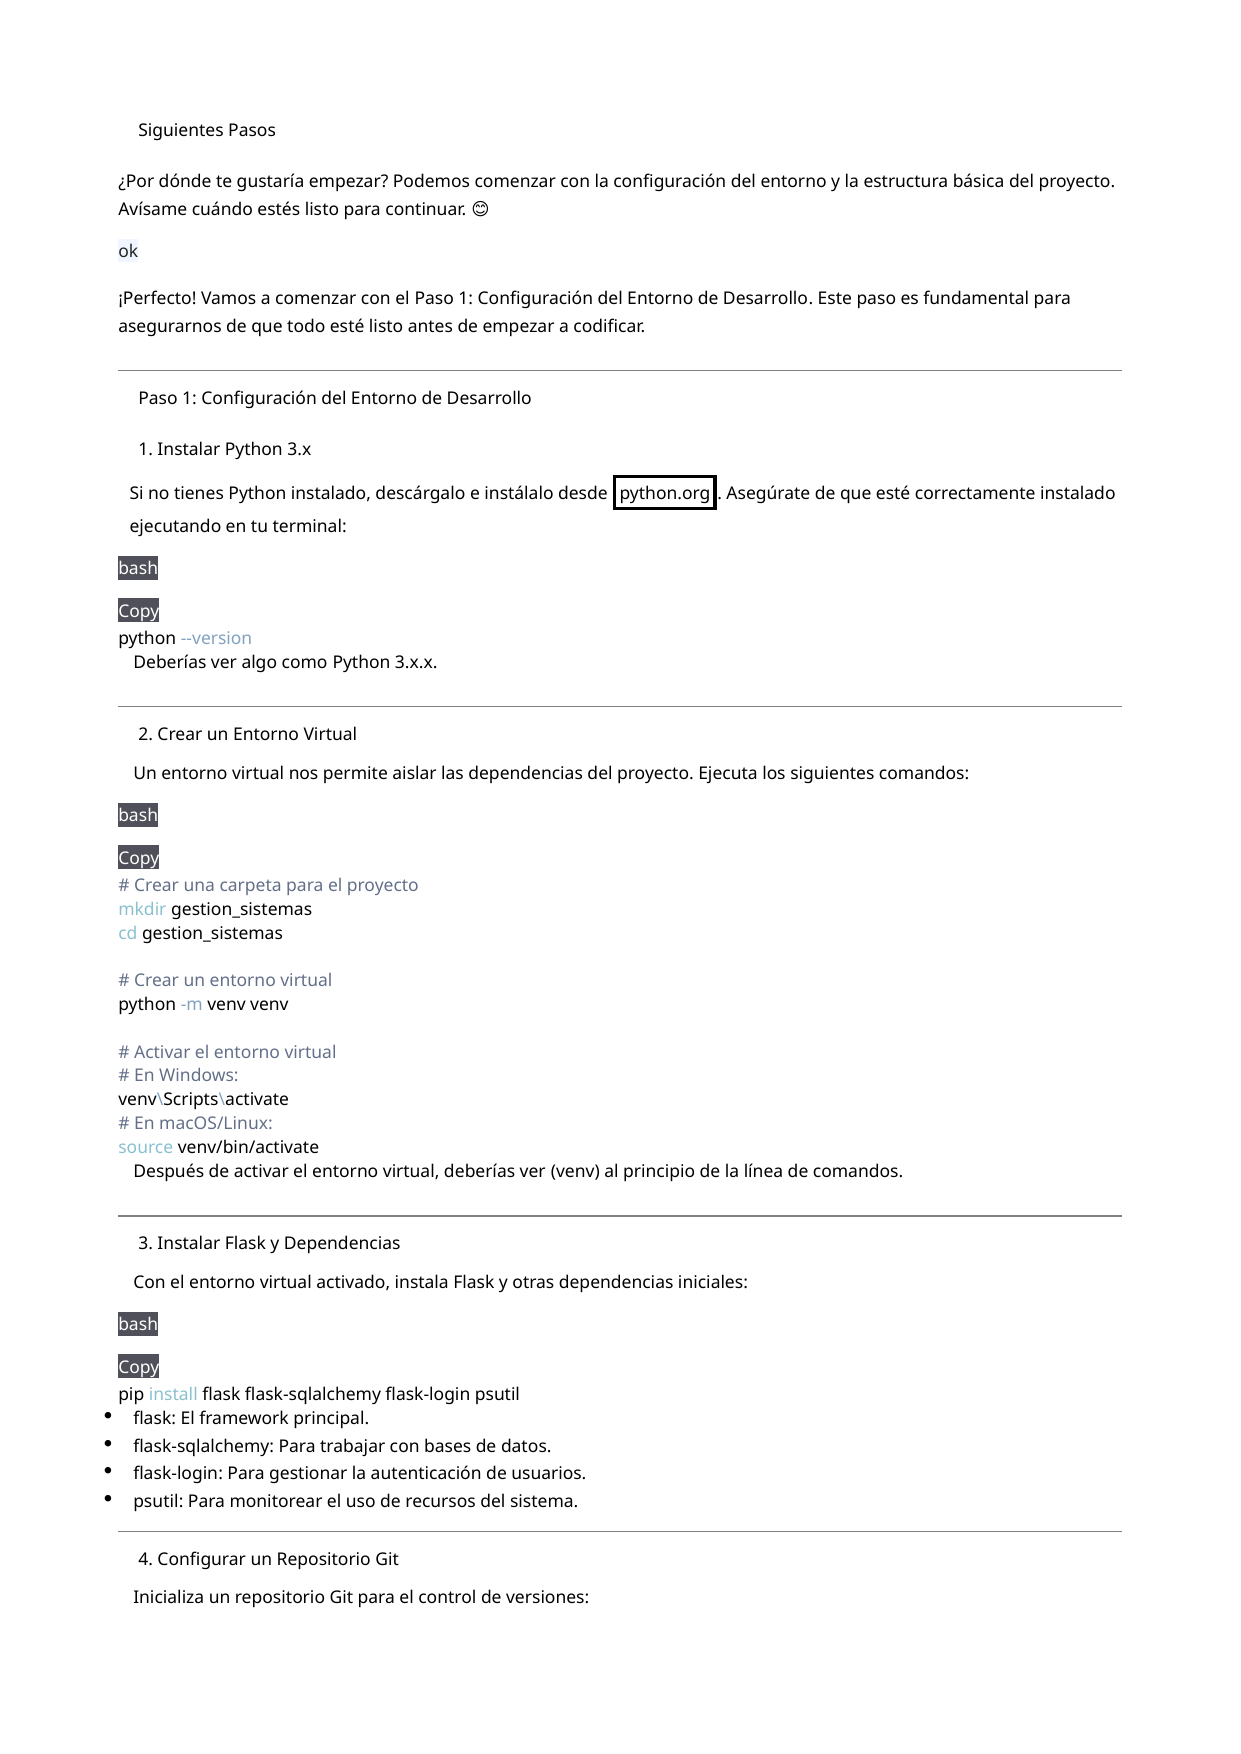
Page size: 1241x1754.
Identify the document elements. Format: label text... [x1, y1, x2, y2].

text Si no tienes Python instalado, descárgalo e instálalo desde python.org. Asegúrate de que esté correctamente instalado ejecutando en tu terminal: [129, 475, 1122, 537]
subtitle 1. Instalar Python 3.x [138, 436, 1122, 460]
text bash [118, 1312, 1122, 1336]
text source venv/bin/activate [118, 1135, 1122, 1158]
text # Crear una carpeta para el proyecto [118, 873, 1122, 897]
text bash [118, 556, 1122, 580]
text mkdir gestion_sistemas [118, 897, 1122, 920]
text ¡Perfecto! Vamos a comenzar con el Paso 1: Configuración del Entorno de Desarrollo. Este paso es fundamental para asegurarnos de que todo esté listo antes de empezar a codificar. [118, 286, 1122, 337]
text Deberías ver algo como Python 3.x.x. [133, 649, 1122, 673]
text pip install flask flask-sqlalchemy flask-login psutil [118, 1382, 1122, 1406]
subtitle 4. Configurar un Repositorio Git [138, 1546, 1122, 1570]
text Un entorno virtual nos permite aislar las dependencias del proyecto. Ejecuta los siguientes comandos: [133, 761, 1122, 784]
subtitle Paso 1: Configuración del Entorno de Desarrollo [138, 386, 1122, 409]
text cd gestion_sistemas [118, 920, 1122, 944]
text # Activar el entorno virtual [118, 1039, 1122, 1063]
text ¿Por dónde te gustaría empezar? Podemos comenzar con la configuración del entorno y la estructura básica del proyecto. Avísame cuándo estés listo para continuar. 😊 [118, 169, 1122, 220]
list flask: El framework principal. [118, 1406, 1122, 1430]
text venv\Scripts\activate [118, 1087, 1122, 1111]
subtitle Siguientes Pasos [138, 118, 1122, 142]
list psutil: Para monitorear el uso de recursos del sistema. [118, 1489, 1122, 1513]
text ok [118, 239, 1122, 262]
list flask-sqlalchemy: Para trabajar con bases de datos. [118, 1433, 1122, 1457]
text Copy [118, 845, 1122, 869]
text python --version [118, 626, 1122, 649]
text bash [118, 803, 1122, 827]
text Después de activar el entorno virtual, deberías ver (venv) al principio de la línea de comandos. [133, 1158, 1122, 1182]
text Copy [118, 598, 1122, 622]
subtitle 3. Instalar Flask y Dependencias [138, 1231, 1122, 1254]
text Inicializa un repositorio Git para el control de versiones: [133, 1585, 1122, 1609]
list flask-login: Para gestionar la autenticación de usuarios. [118, 1461, 1122, 1485]
text # En Windows: [118, 1063, 1122, 1087]
text # En macOS/Linux: [118, 1111, 1122, 1135]
text python -m venv venv [118, 992, 1122, 1016]
text Con el entorno virtual activado, instala Flask y otras dependencias iniciales: [133, 1269, 1122, 1293]
text Copy [118, 1354, 1122, 1378]
text # Crear un entorno virtual [118, 968, 1122, 992]
subtitle 2. Crear un Entorno Virtual [138, 722, 1122, 746]
